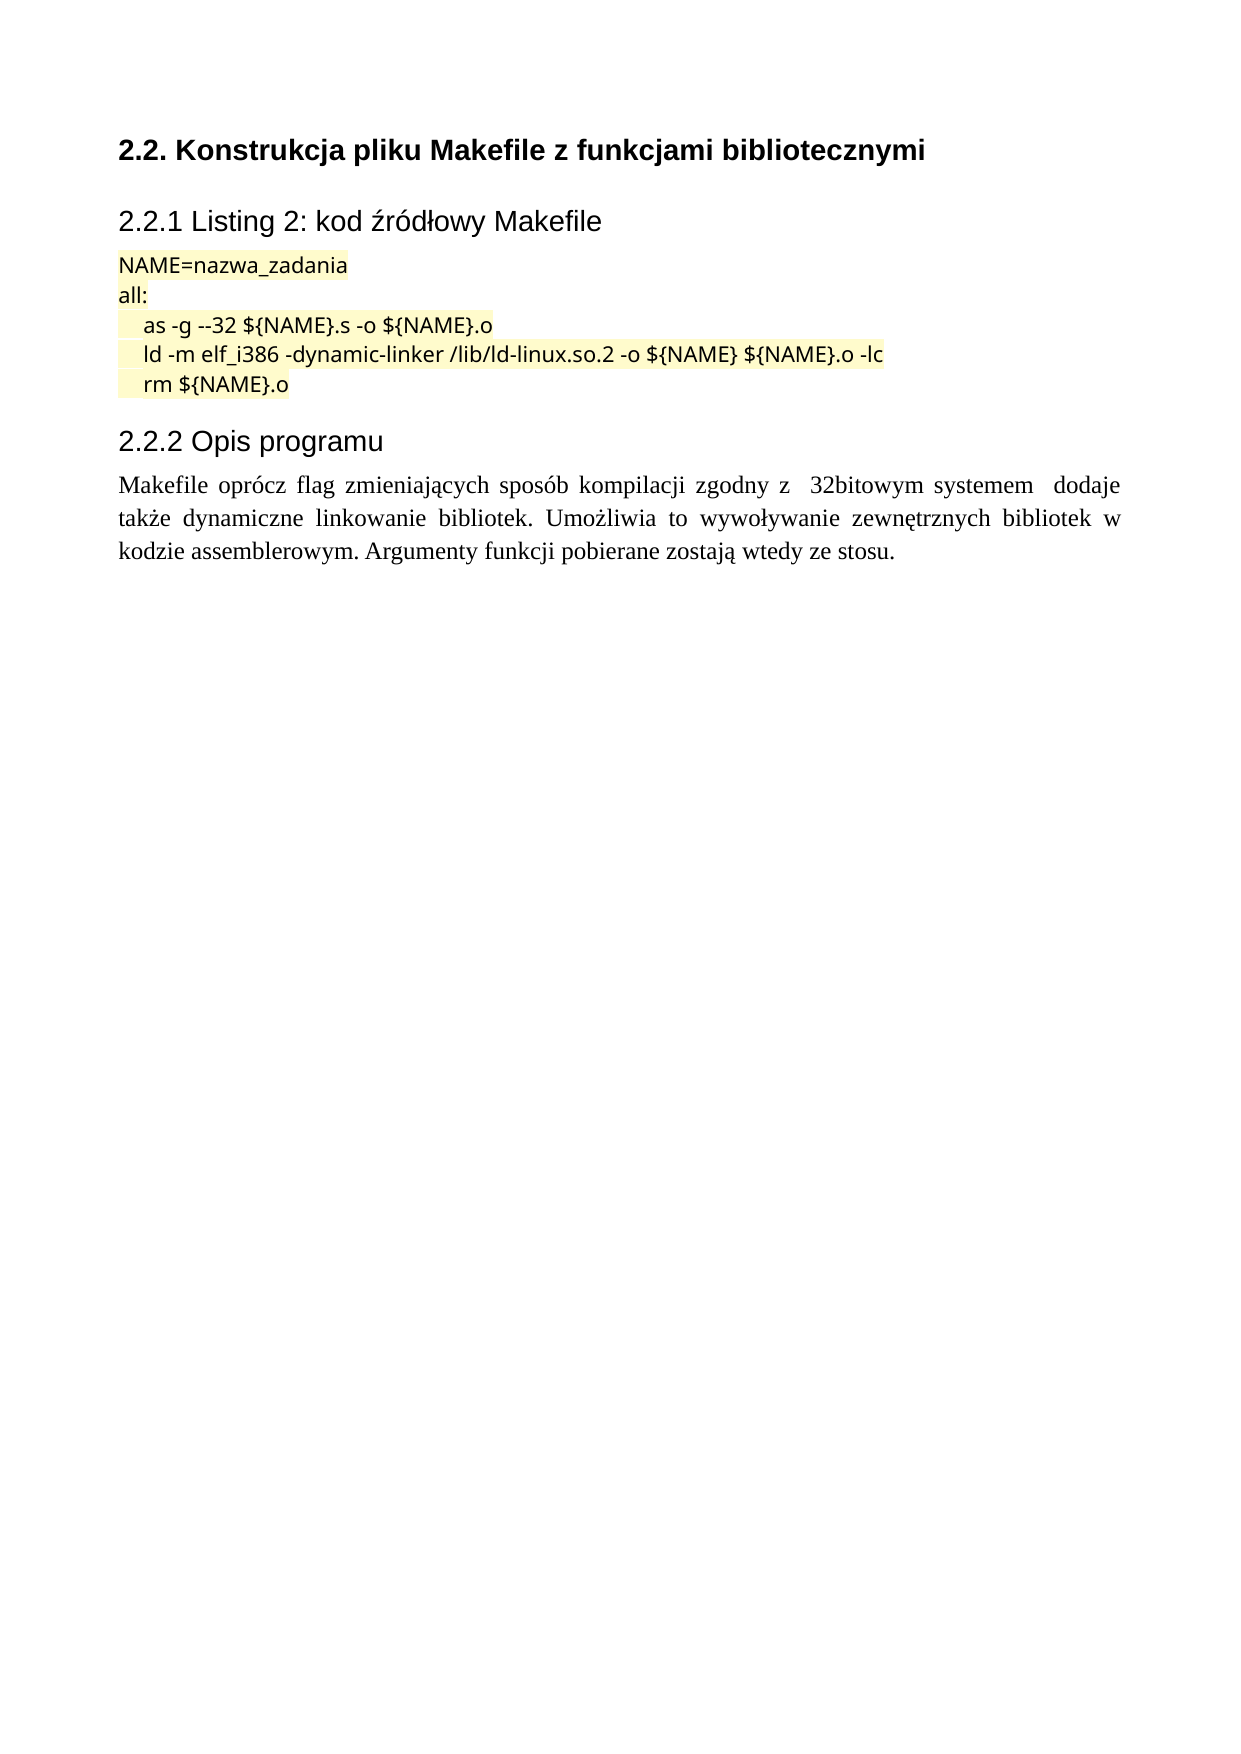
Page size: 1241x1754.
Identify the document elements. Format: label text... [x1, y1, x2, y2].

subtitle 2.2.2 Opis programu [118, 424, 1122, 457]
text rm ${NAME}.o [118, 369, 1122, 399]
text ld -m elf_i386 -dynamic-linker /lib/ld-linux.so.2 -o ${NAME} ${NAME}.o -lc [118, 339, 1122, 369]
subtitle 2.2.1 Listing 2: kod źródłowy Makefile [118, 204, 1122, 237]
text as -g --32 ${NAME}.s -o ${NAME}.o [118, 309, 1122, 339]
text all: [118, 280, 1122, 309]
subtitle 2.2. Konstrukcja pliku Makefile z funkcjami bibliotecznymi [118, 133, 1122, 166]
text Makefile oprócz flag zmieniających sposób kompilacji zgodny z 32bitowym systemem dodaje także dynamiczne linkowanie bibliotek. Umożliwia to wywoływanie zewnętrznych bibliotek w kodzie assemblerowym. Argumenty funkcji pobierane zostają wtedy ze stosu. [118, 470, 1122, 565]
text NAME=nazwa_zadania [118, 250, 1122, 280]
